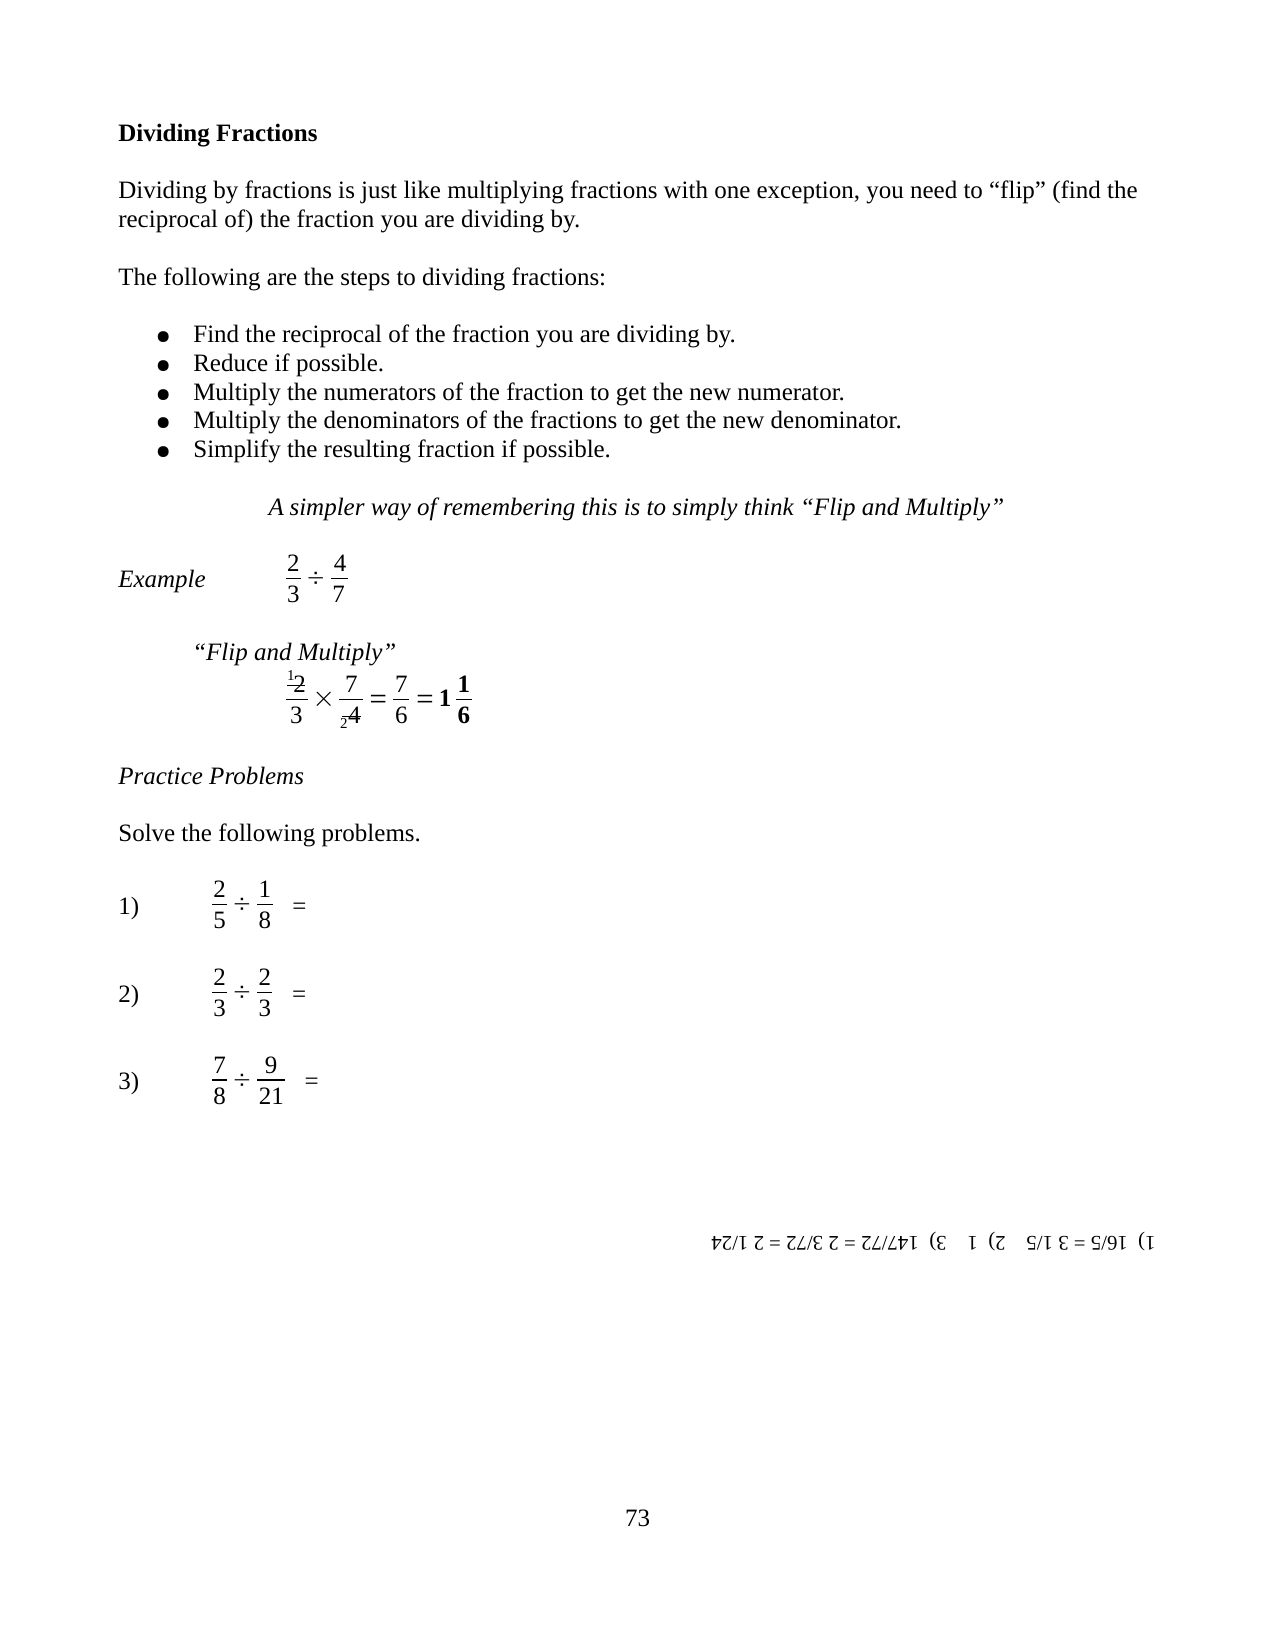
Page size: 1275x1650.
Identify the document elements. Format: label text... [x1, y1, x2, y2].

list Reduce if possible. [156, 348, 1157, 377]
text Solve the following problems. [118, 818, 1157, 847]
text Dividing Fractions [118, 118, 1157, 147]
text 2) = [118, 963, 1157, 1022]
text 3) = [118, 1051, 1157, 1110]
list Multiply the denominators of the fractions to get the new denominator. [156, 406, 1157, 434]
list Simplify the resulting fraction if possible. [156, 434, 1157, 463]
text Example [118, 549, 1157, 608]
list Find the reciprocal of the fraction you are dividing by. [156, 319, 1157, 348]
list Multiply the numerators of the fraction to get the new numerator. [156, 377, 1157, 406]
text Dividing by fractions is just like multiplying fractions with one exception, you need to “flip” (find the reciprocal of) the fraction you are dividing by. [118, 176, 1157, 233]
text “Flip and Multiply” [192, 637, 1157, 666]
text The following are the steps to dividing fractions: [118, 262, 1157, 291]
text A simpler way of remembering this is to simply think “Flip and Multiply” [118, 492, 1157, 521]
text Practice Problems [118, 761, 1157, 789]
text 1) = [118, 876, 1157, 935]
